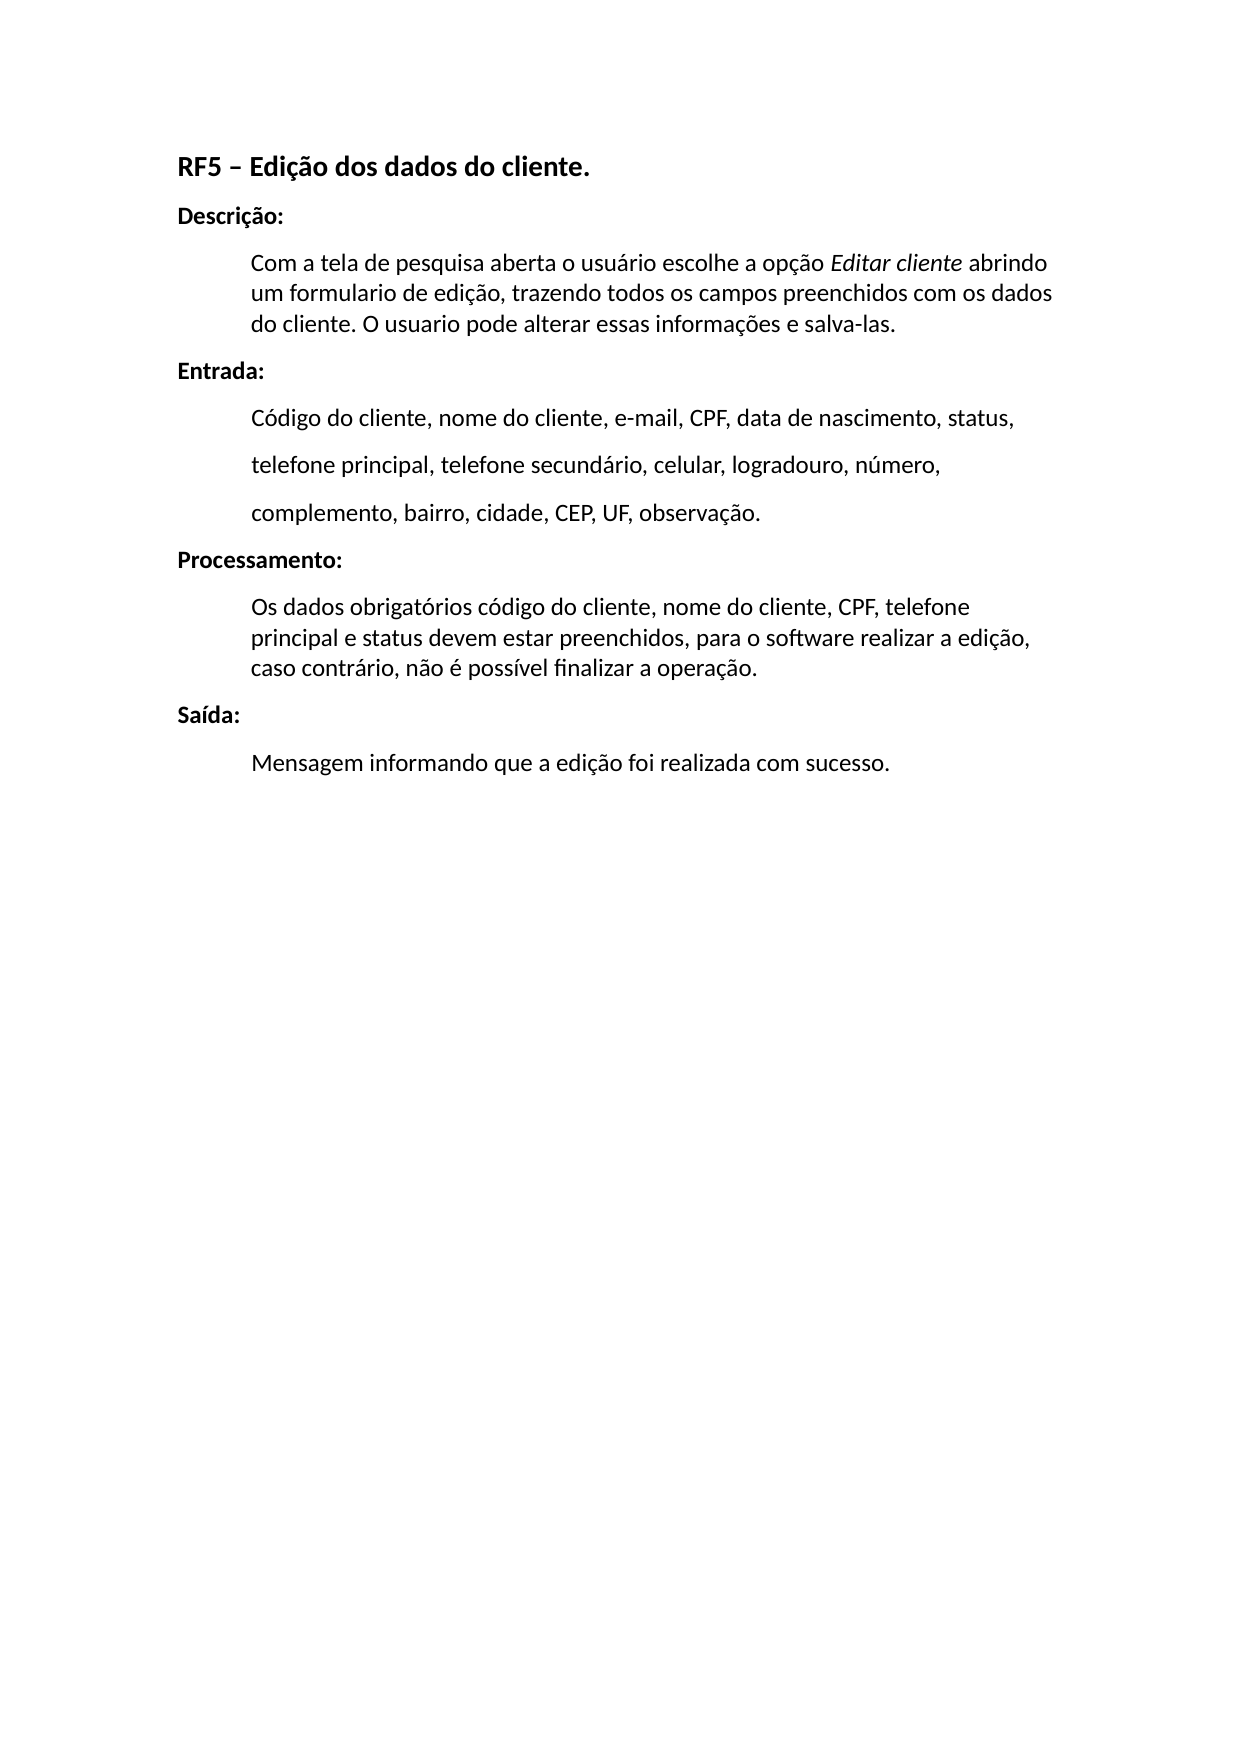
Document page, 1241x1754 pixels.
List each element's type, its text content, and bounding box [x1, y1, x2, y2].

text telefone principal, telefone secundário, celular, logradouro, número, [177, 450, 1063, 480]
text RF5 – Edição dos dados do cliente. [177, 148, 1063, 183]
text Código do cliente, nome do cliente, e-mail, CPF, data de nascimento, status, [251, 402, 1063, 433]
text Processamento: [177, 544, 1063, 574]
text Com a tela de pesquisa aberta o usuário escolhe a opção Editar cliente abrindo um formulario de edição, trazendo todos os campos preenchidos com os dados do cliente. O usuario pode alterar essas informações e salva-las. [251, 247, 1063, 339]
text Mensagem informando que a edição foi realizada com sucesso. [177, 747, 1063, 777]
text Entrada: [177, 355, 1063, 386]
text Saída: [177, 699, 1063, 730]
text Os dados obrigatórios código do cliente, nome do cliente, CPF, telefone principal e status devem estar preenchidos, para o software realizar a edição, caso contrário, não é possível finalizar a operação. [251, 591, 1063, 683]
text complemento, bairro, cidade, CEP, UF, observação. [177, 497, 1063, 527]
text Descrição: [177, 200, 1063, 230]
